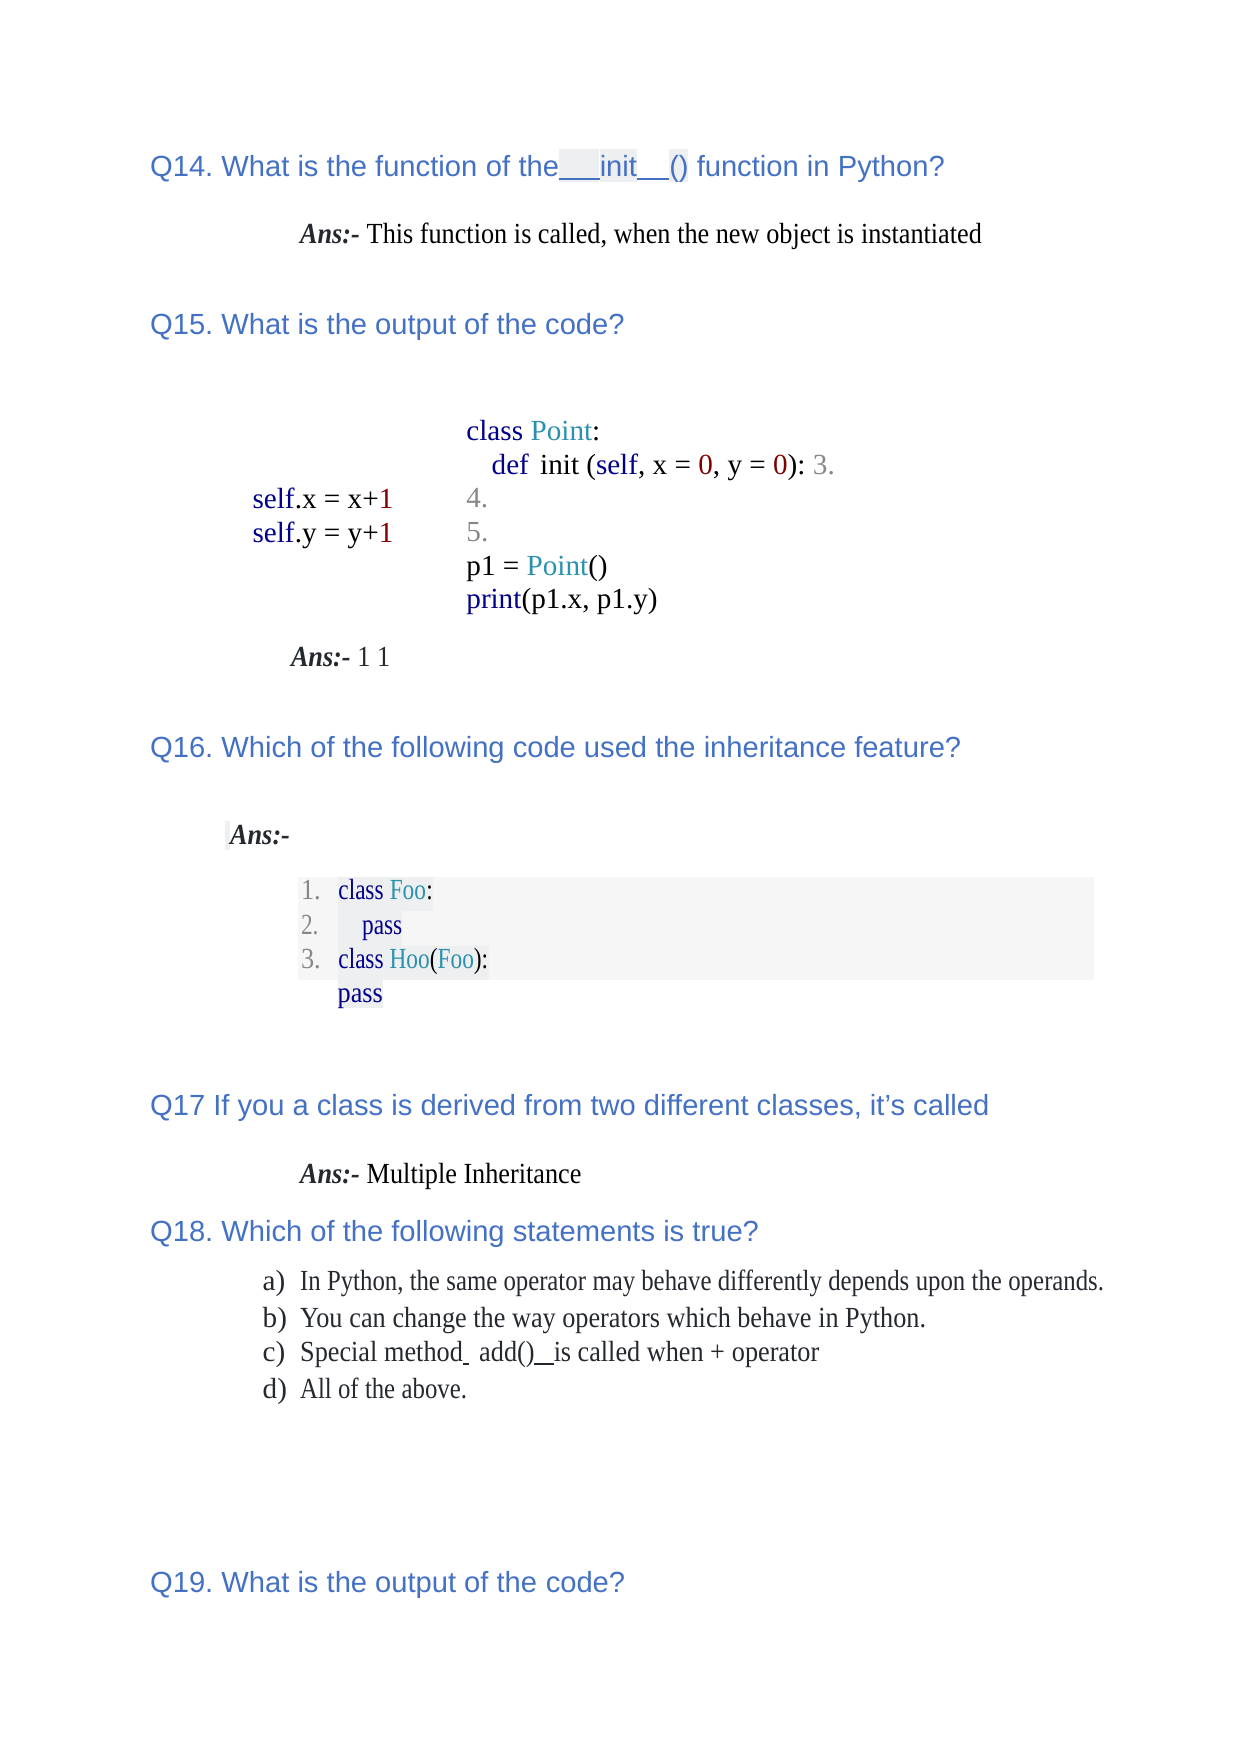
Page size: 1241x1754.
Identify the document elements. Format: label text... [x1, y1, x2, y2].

list Ans:- 1 1 [253, 639, 1105, 672]
text Q14. What is the function of the init () function in Python? [150, 149, 1105, 182]
list You can change the way operators which behave in Python. [262, 1300, 1105, 1333]
text Q15. What is the output of the code? [150, 307, 1105, 340]
table_cell class Hoo(Foo): [338, 946, 489, 980]
table_header class Foo: [338, 877, 433, 911]
table_cell pass [338, 911, 402, 946]
table_cell [402, 911, 1094, 946]
text Q18. Which of the following statements is true? [150, 1214, 1105, 1248]
list Ans:- Multiple Inheritance [262, 1156, 1105, 1189]
table_cell 2. [298, 911, 338, 946]
list In Python, the same operator may behave differently depends upon the operands. [262, 1263, 1105, 1296]
text pass [337, 980, 1105, 1008]
list All of the above. [262, 1372, 1105, 1405]
text Q17 If you a class is derived from two different classes, it’s called [150, 1088, 1105, 1121]
text Q16. Which of the following code used the inheritance feature? [150, 730, 1105, 764]
table_cell 3. [298, 946, 338, 980]
table_header 1. [298, 877, 338, 911]
list Ans:- This function is called, when the new object is instantiated [262, 216, 1105, 249]
table_header [433, 877, 1094, 911]
table_cell [489, 946, 1094, 980]
text Ans:- [225, 817, 1105, 851]
text Q19. What is the output of the code? [150, 1565, 1105, 1599]
list Special method add() is called when + operator [262, 1334, 1105, 1368]
